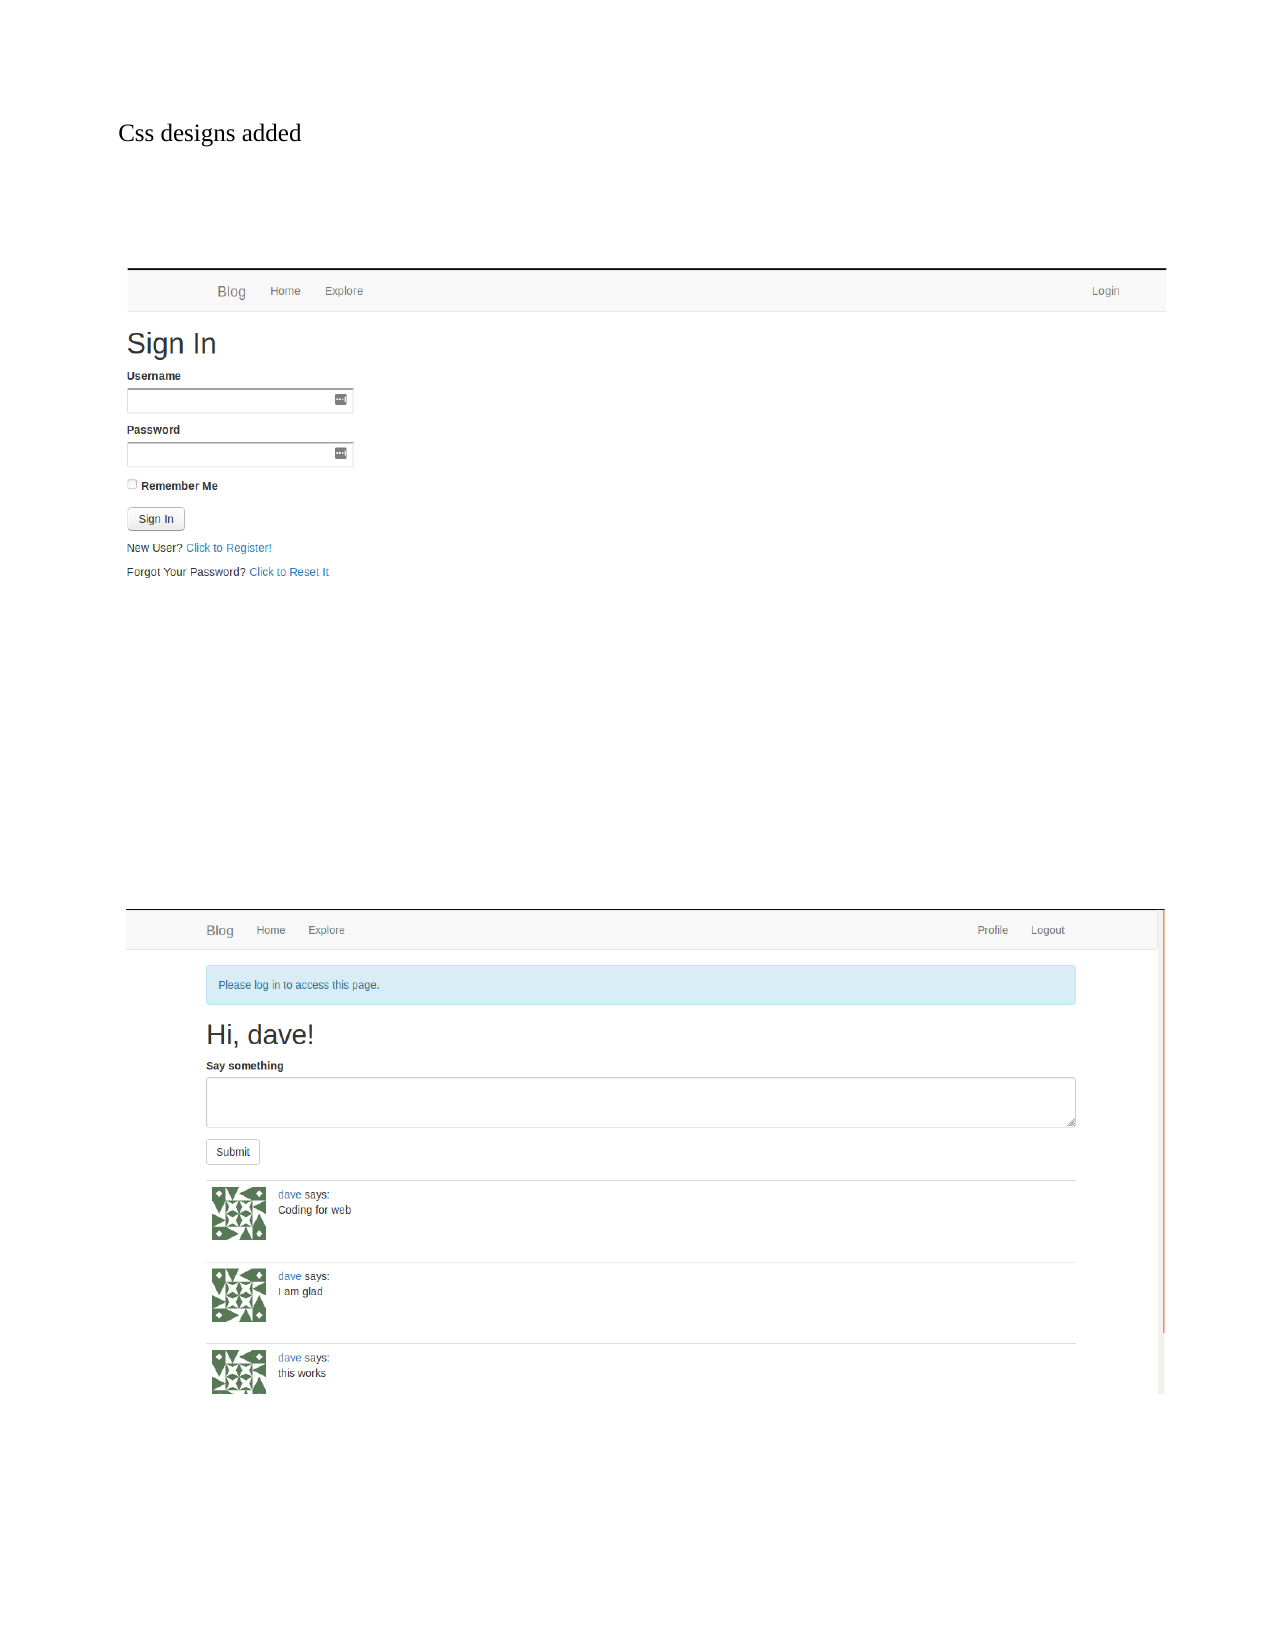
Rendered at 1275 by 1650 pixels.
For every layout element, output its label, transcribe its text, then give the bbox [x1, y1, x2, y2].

text Css designs added [118, 118, 1157, 147]
picture [126, 909, 1165, 1394]
picture [127, 268, 1167, 663]
